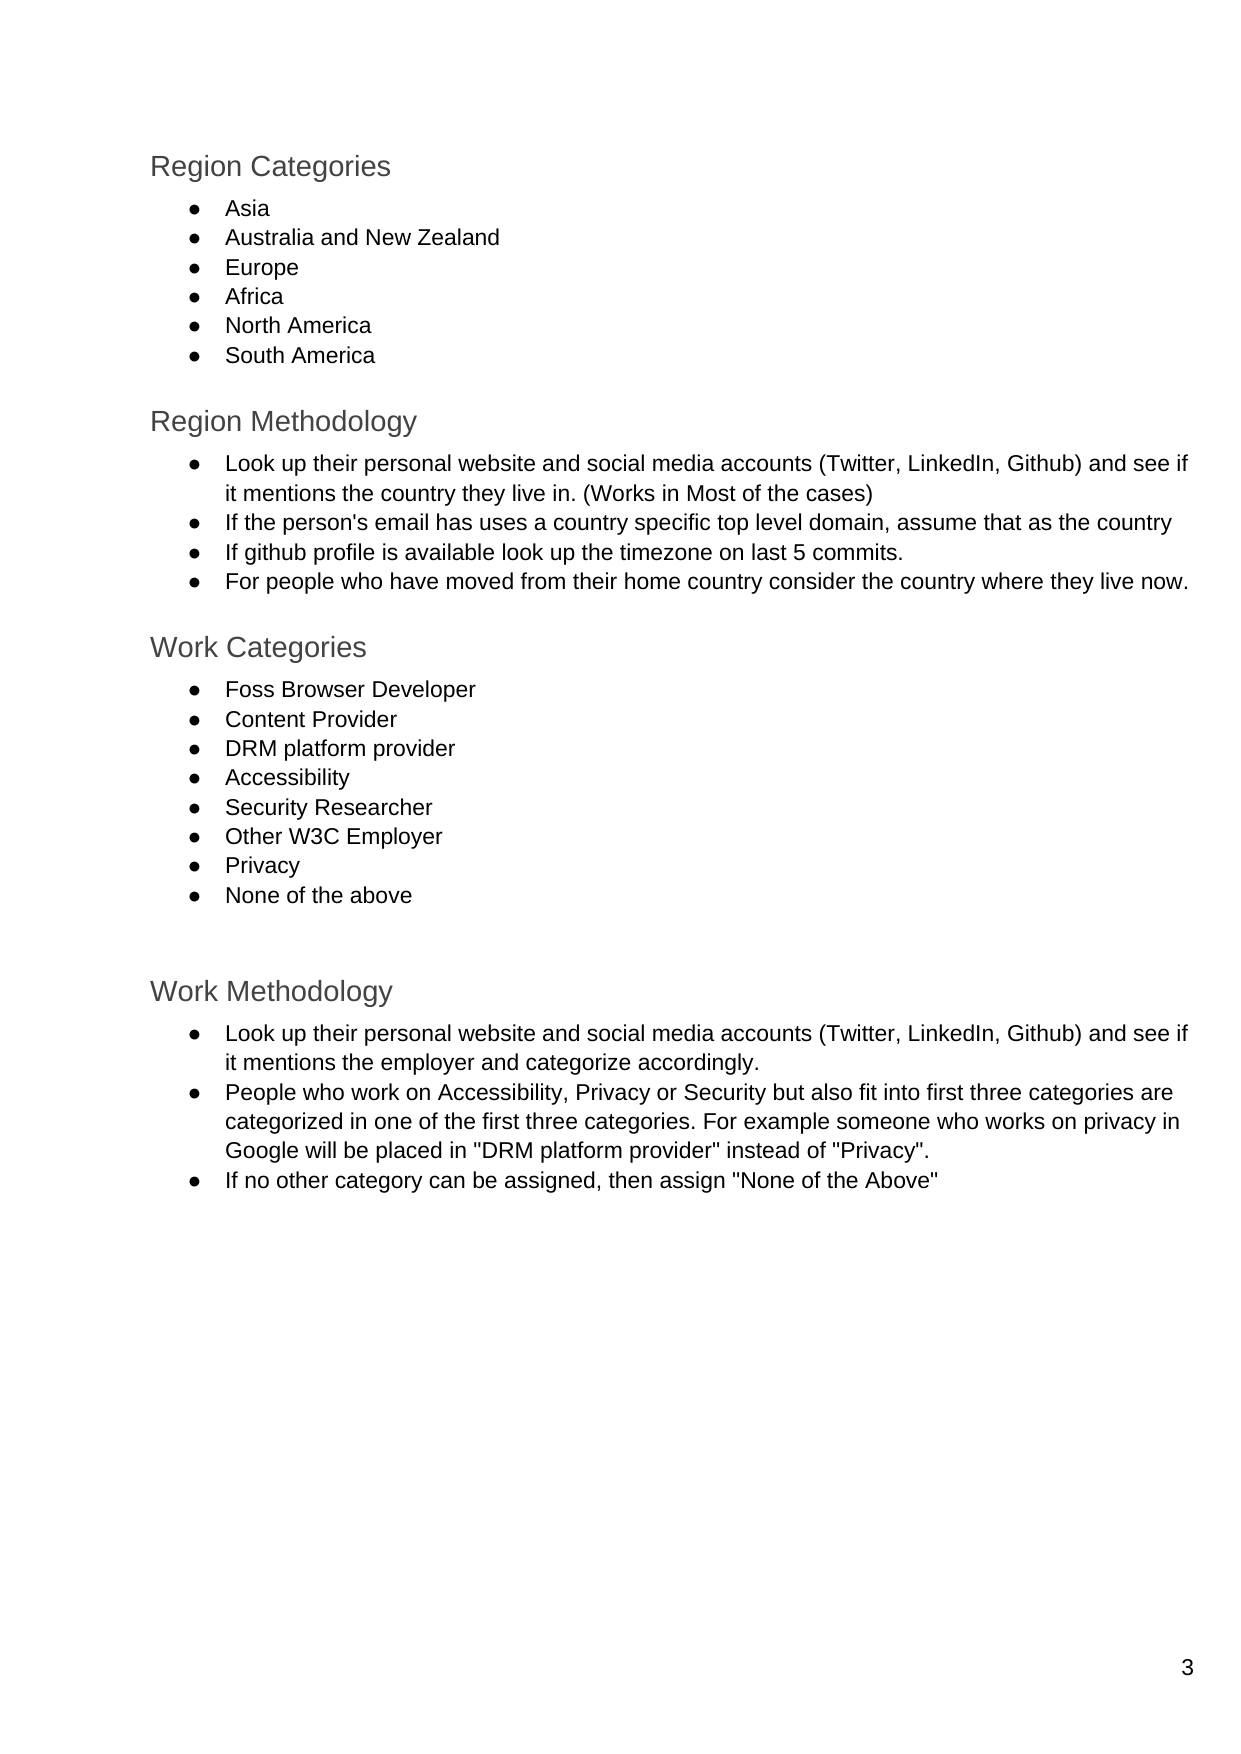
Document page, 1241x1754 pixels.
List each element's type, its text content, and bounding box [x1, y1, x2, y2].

list Privacy [187, 853, 1194, 879]
list Look up their personal website and social media accounts (Twitter, LinkedIn, Github) and see if it mentions the country they live in. (Works in Most of the cases) [187, 451, 1194, 506]
list If the person's email has uses a country specific top level domain, assume that as the country [187, 510, 1194, 535]
list Foss Browser Developer [187, 677, 1194, 703]
list Asia [187, 196, 1194, 221]
list For people who have moved from their home country consider the country where they live now. [187, 568, 1194, 594]
list Europe [187, 254, 1194, 280]
list Australia and New Zealand [187, 225, 1194, 251]
list Other W3C Employer [187, 824, 1194, 849]
list If no other category can be assigned, then assign "None of the Above" [187, 1167, 1194, 1193]
list Africa [187, 284, 1194, 309]
list Look up their personal website and social media accounts (Twitter, LinkedIn, Github) and see if it mentions the employer and categorize accordingly. [187, 1020, 1194, 1075]
list North America [187, 313, 1194, 339]
subtitle Work Methodology [150, 975, 1194, 1007]
subtitle Work Categories [150, 631, 1194, 664]
list People who work on Accessibility, Privacy or Security but also fit into first three categories are categorized in one of the first three categories. For example someone who works on privacy in Google will be placed in "DRM platform provider" instead of "Privacy". [187, 1079, 1194, 1163]
list South America [187, 343, 1194, 368]
list Security Researcher [187, 794, 1194, 820]
list Content Provider [187, 706, 1194, 732]
subtitle Region Categories [150, 150, 1194, 183]
list None of the above [187, 883, 1194, 908]
list Accessibility [187, 765, 1194, 791]
list DRM platform provider [187, 736, 1194, 761]
subtitle Region Methodology [150, 405, 1194, 438]
list If github profile is available look up the timezone on last 5 commits. [187, 539, 1194, 565]
